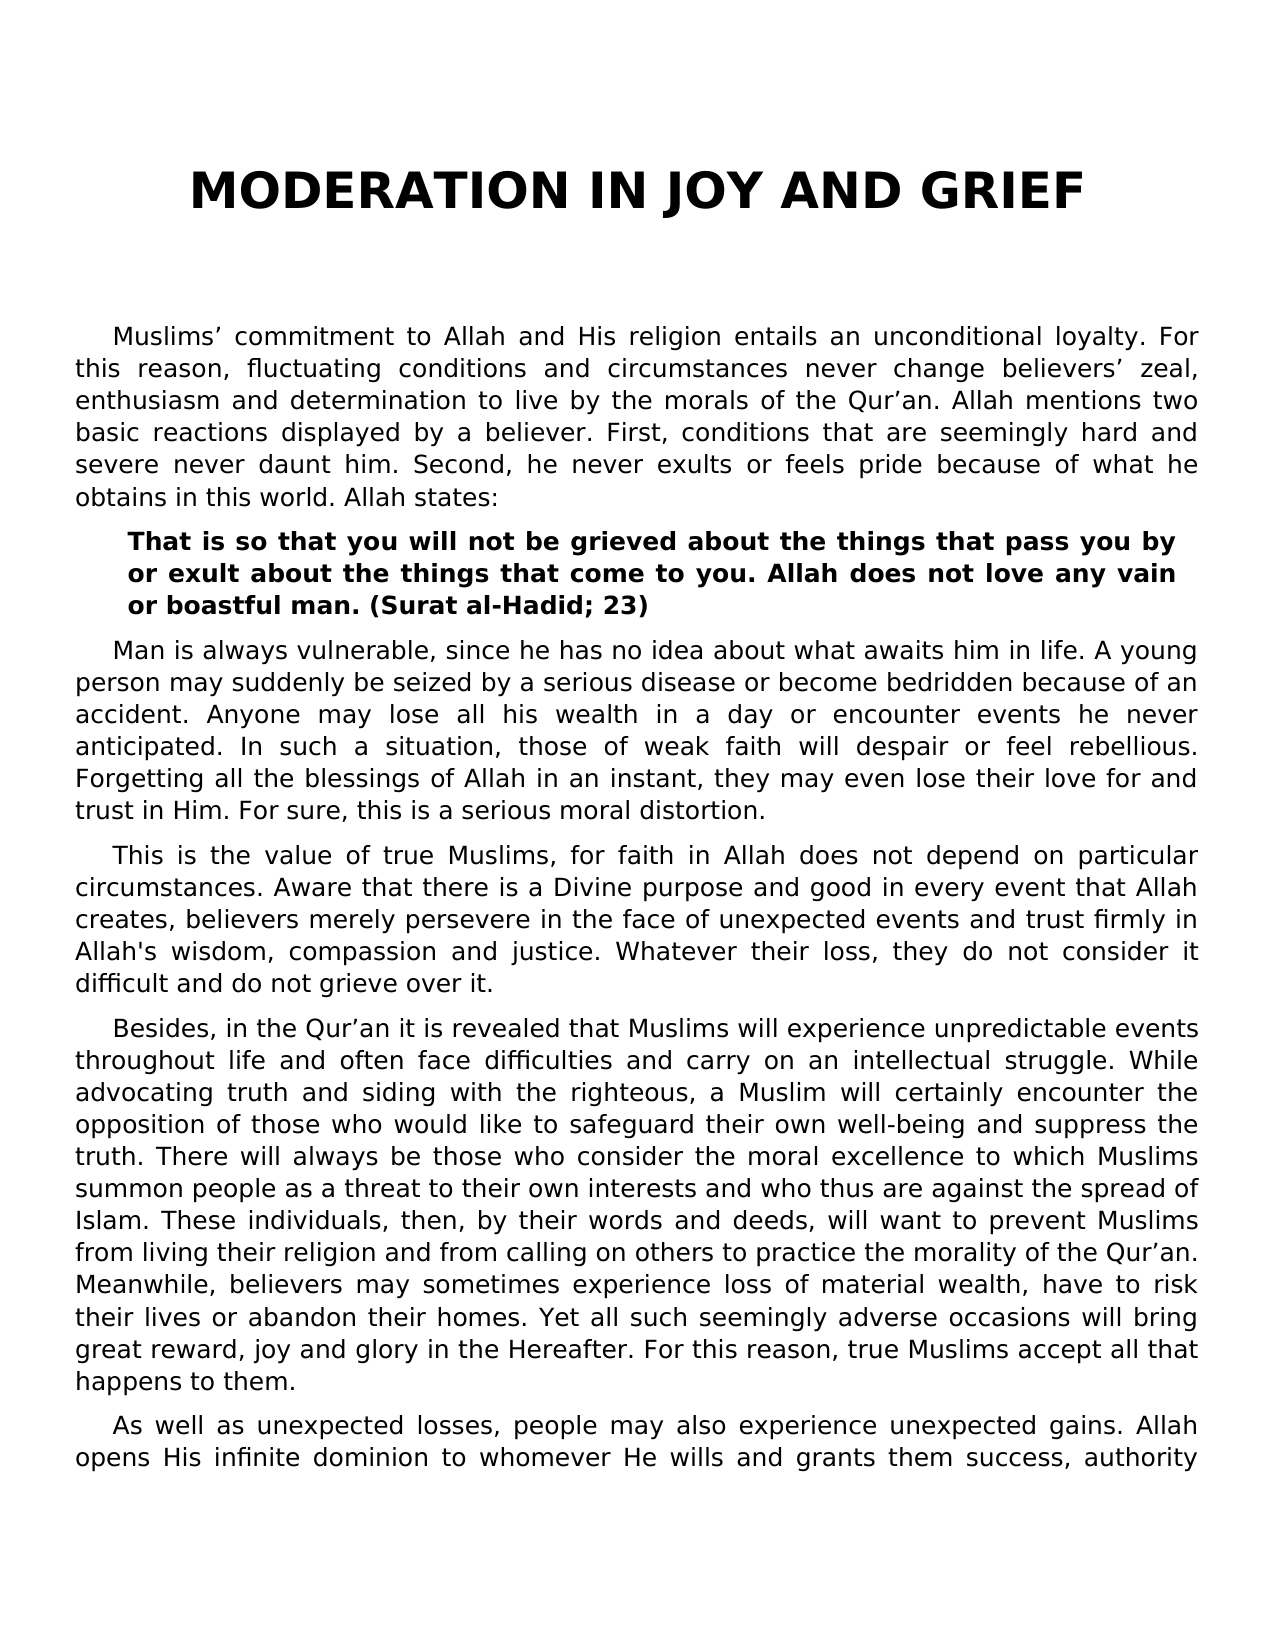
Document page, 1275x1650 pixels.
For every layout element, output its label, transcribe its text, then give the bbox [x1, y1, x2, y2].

text This is the value of true Muslims, for faith in Allah does not depend on particular circumstances. Aware that there is a Divine purpose and good in every event that Allah creates, believers merely persevere in the face of unexpected events and trust firmly in Allah's wisdom, compassion and justice. Whatever their loss, they do not consider it difficult and do not grieve over it. [75, 841, 1200, 999]
subtitle MODERATION IN JOY AND GRIEF [75, 162, 1200, 221]
text Besides, in the Qur’an it is revealed that Muslims will experience unpredictable events throughout life and often face difficulties and carry on an intellectual struggle. While advocating truth and siding with the righteous, a Muslim will certainly encounter the opposition of those who would like to safeguard their own well-being and suppress the truth. There will always be those who consider the moral excellence to which Muslims summon people as a threat to their own interests and who thus are against the spread of Islam. These individuals, then, by their words and deeds, will want to prevent Muslims from living their religion and from calling on others to practice the morality of the Qur’an. Meanwhile, believers may sometimes experience loss of material wealth, have to risk their lives or abandon their homes. Yet all such seemingly adverse occasions will bring great reward, joy and glory in the Hereafter. For this reason, true Muslims accept all that happens to them. [75, 1014, 1200, 1396]
text That is so that you will not be grieved about the things that pass you by or exult about the things that come to you. Allah does not love any vain or boastful man. (Surat al-Hadid; 23) [127, 527, 1177, 621]
text Muslims’ commitment to Allah and His religion entails an unconditional loyalty. For this reason, fluctuating conditions and circumstances never change believers’ zeal, enthusiasm and determination to live by the morals of the Qur’an. Allah mentions two basic reactions displayed by a believer. First, conditions that are seemingly hard and severe never daunt him. Second, he never exults or feels pride because of what he obtains in this world. Allah states: [75, 322, 1200, 512]
text Man is always vulnerable, since he has no idea about what awaits him in life. A young person may suddenly be seized by a serious disease or become bedridden because of an accident. Anyone may lose all his wealth in a day or encounter events he never anticipated. In such a situation, those of weak faith will despair or feel rebellious. Forgetting all the blessings of Allah in an instant, they may even lose their love for and trust in Him. For sure, this is a serious moral distortion. [75, 636, 1200, 826]
text As well as unexpected losses, people may also experience unexpected gains. Allah opens His infinite dominion to whomever He wills and grants them success, authority [75, 1412, 1200, 1473]
